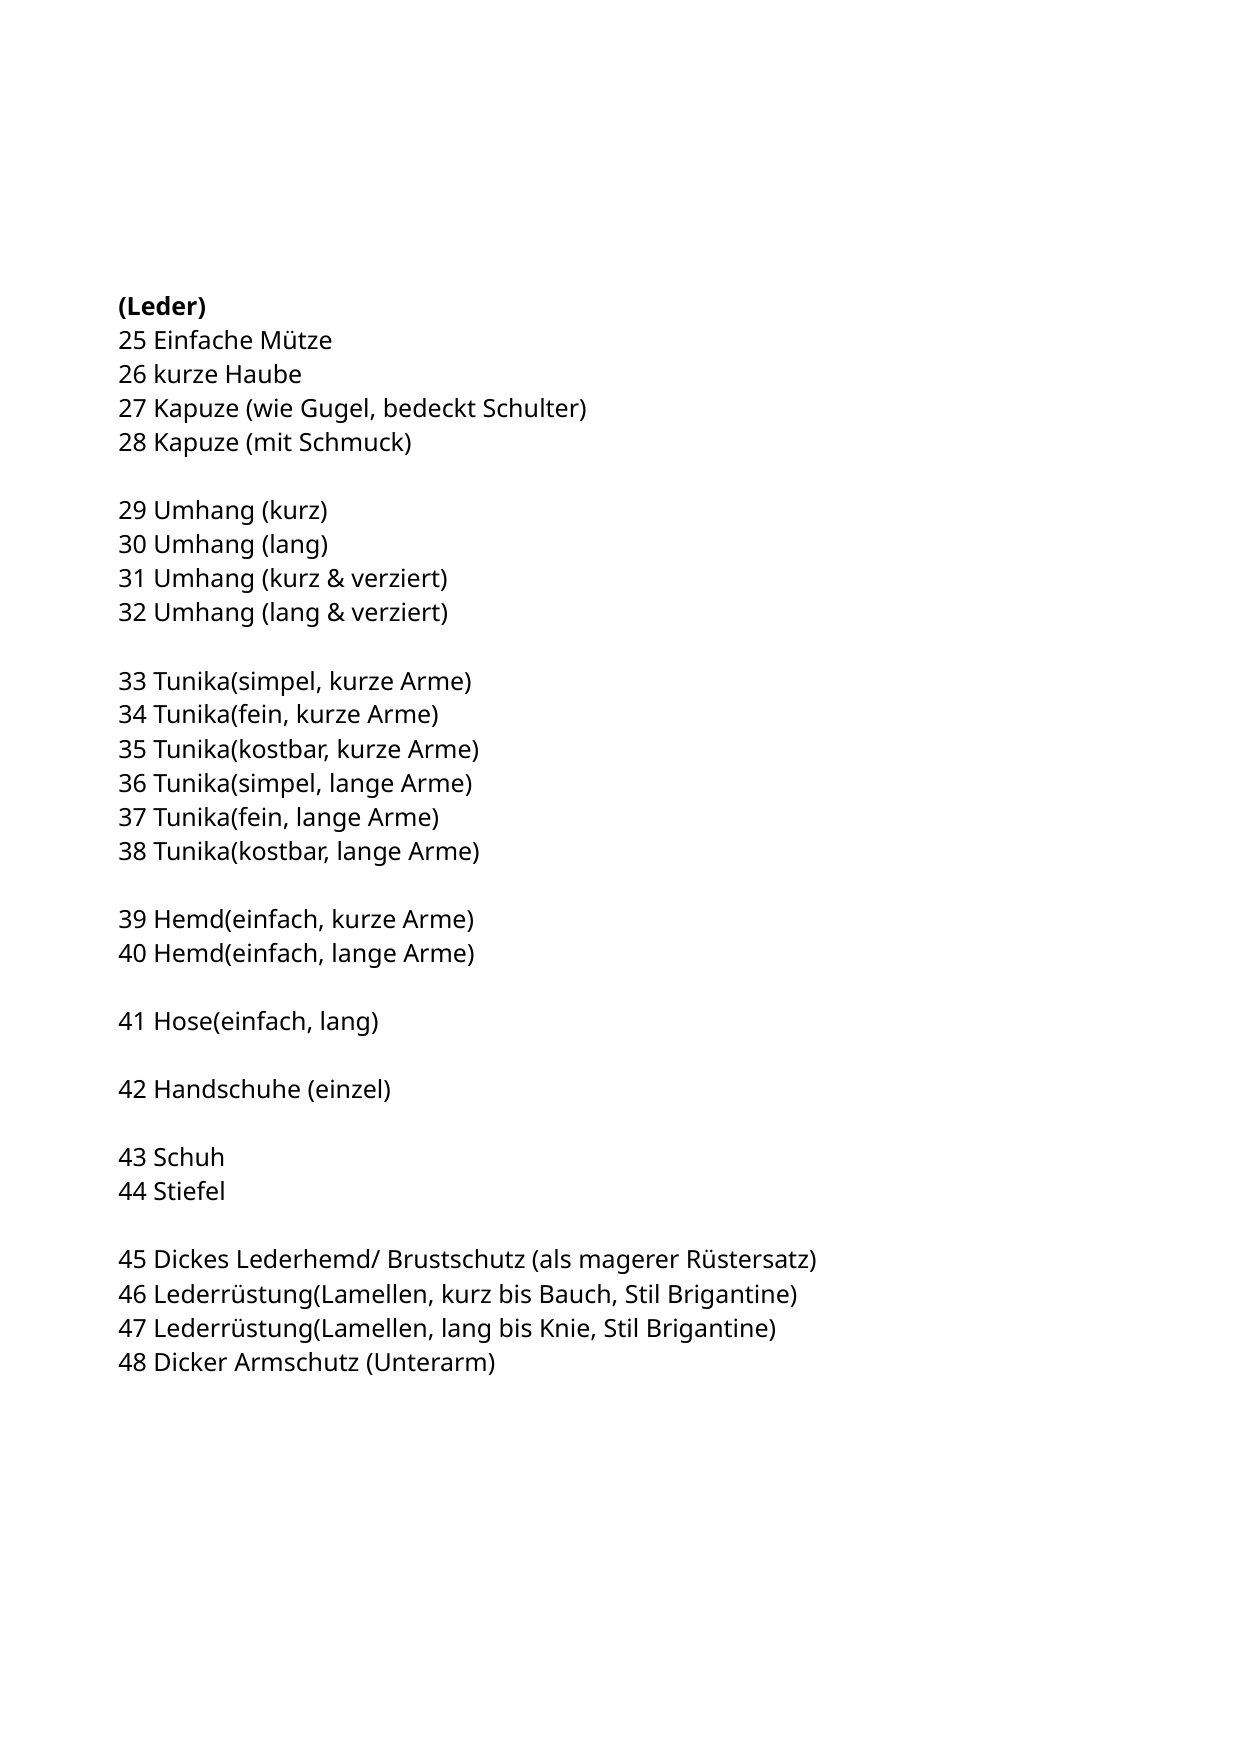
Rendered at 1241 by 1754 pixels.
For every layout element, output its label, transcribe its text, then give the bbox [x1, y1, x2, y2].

text 27 Kapuze (wie Gugel, bedeckt Schulter) [118, 391, 1122, 425]
text 47 Lederrüstung(Lamellen, lang bis Knie, Stil Brigantine) [118, 1310, 1122, 1344]
text 45 Dickes Lederhemd/ Brustschutz (als magerer Rüstersatz) [118, 1242, 1122, 1276]
text 36 Tunika(simpel, lange Arme) [118, 765, 1122, 799]
text 32 Umhang (lang & verziert) [118, 595, 1122, 629]
text 41 Hose(einfach, lang) [118, 1004, 1122, 1038]
text 44 Stiefel [118, 1174, 1122, 1208]
text 43 Schuh [118, 1140, 1122, 1174]
text 37 Tunika(fein, lange Arme) [118, 799, 1122, 833]
text 29 Umhang (kurz) [118, 493, 1122, 527]
text (Leder) [118, 288, 1122, 322]
text 28 Kapuze (mit Schmuck) [118, 425, 1122, 459]
text 48 Dicker Armschutz (Unterarm) [118, 1344, 1122, 1378]
text 42 Handschuhe (einzel) [118, 1072, 1122, 1106]
text 39 Hemd(einfach, kurze Arme) [118, 902, 1122, 936]
text 26 kurze Haube [118, 357, 1122, 391]
text 35 Tunika(kostbar, kurze Arme) [118, 731, 1122, 765]
text 30 Umhang (lang) [118, 527, 1122, 561]
text 34 Tunika(fein, kurze Arme) [118, 697, 1122, 731]
text 25 Einfache Mütze [118, 322, 1122, 357]
text 31 Umhang (kurz & verziert) [118, 561, 1122, 595]
text 40 Hemd(einfach, lange Arme) [118, 936, 1122, 970]
text 33 Tunika(simpel, kurze Arme) [118, 663, 1122, 697]
text 46 Lederrüstung(Lamellen, kurz bis Bauch, Stil Brigantine) [118, 1276, 1122, 1310]
text 38 Tunika(kostbar, lange Arme) [118, 833, 1122, 867]
